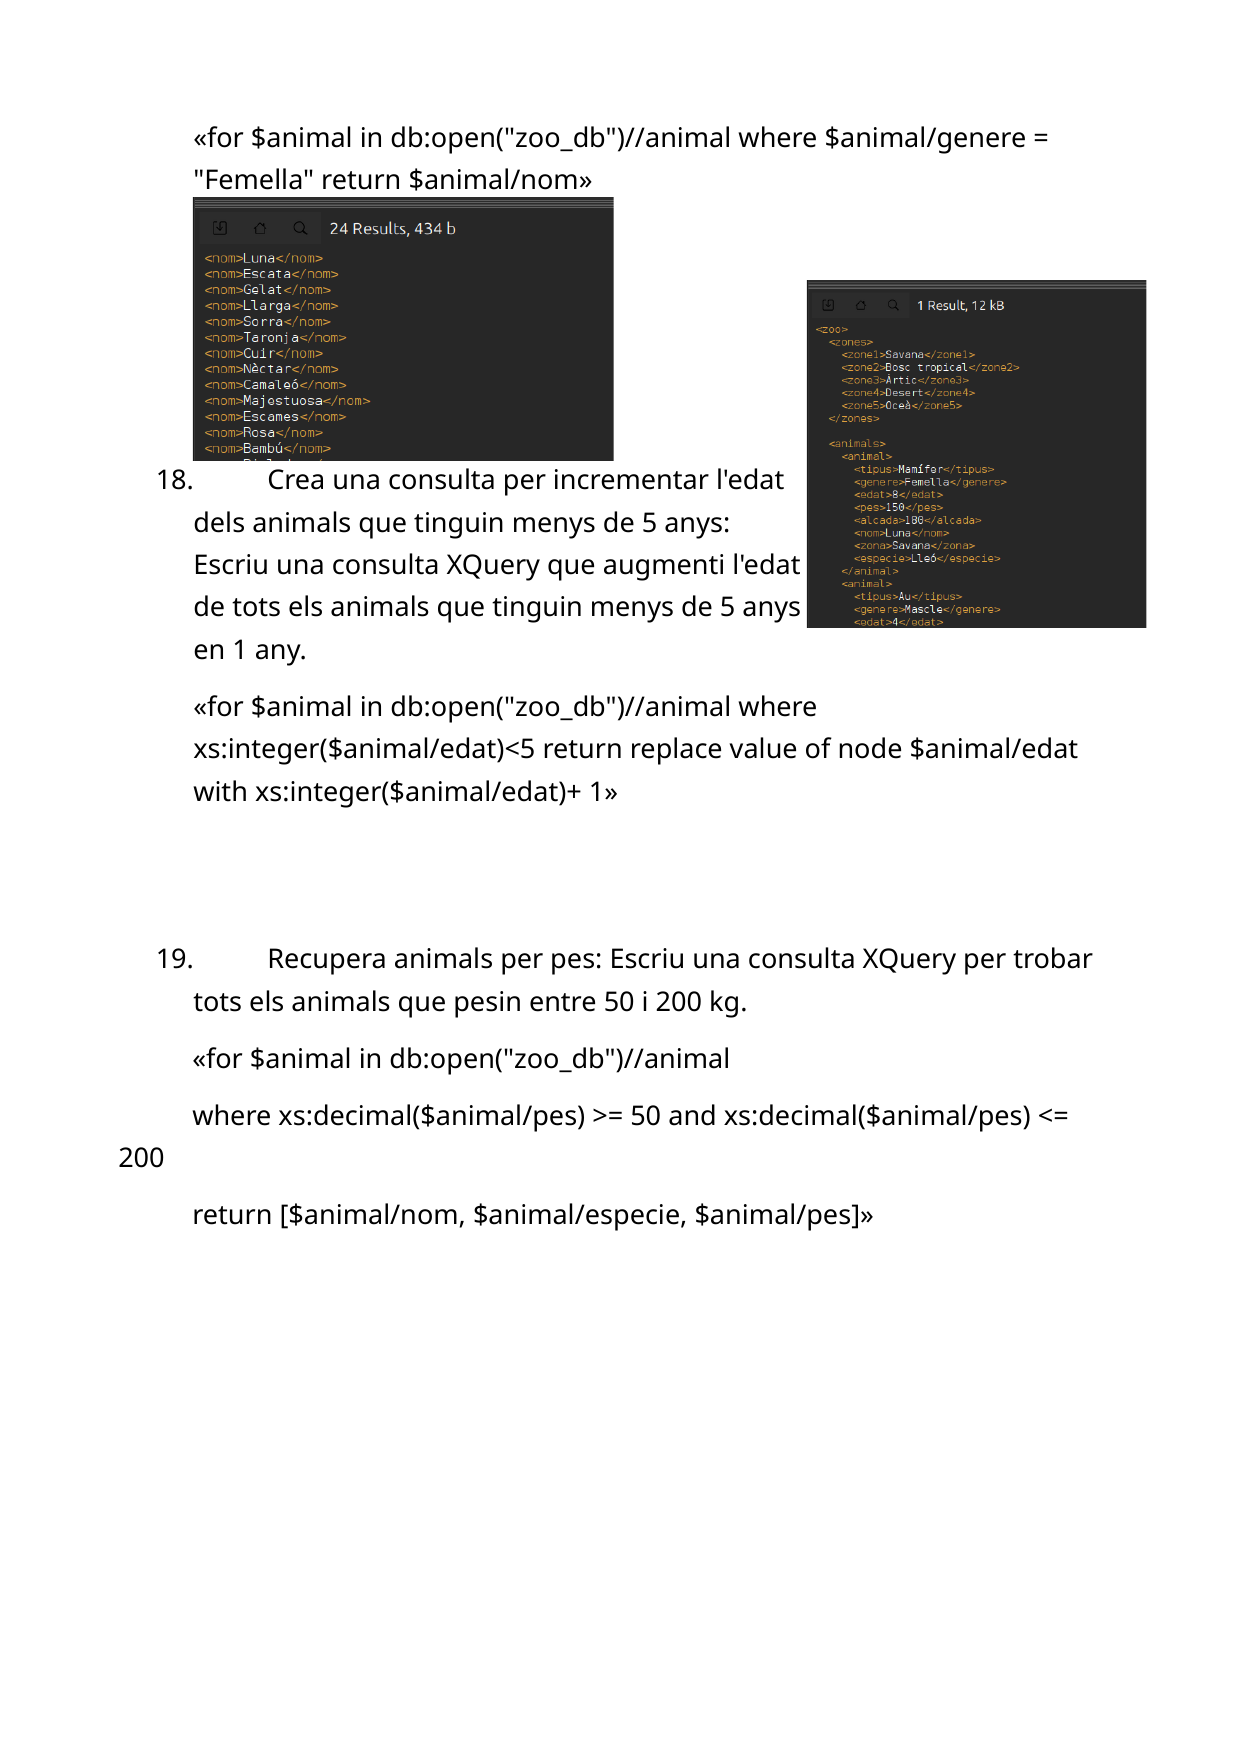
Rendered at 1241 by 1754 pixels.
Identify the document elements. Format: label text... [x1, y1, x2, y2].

list Crea una consulta per incrementar l'edat dels animals que tinguin menys de 5 anys: Escriu una consulta XQuery que augmenti l'edat de tots els animals que tinguin menys de 5 anys en 1 any. [156, 217, 1122, 667]
list «for $animal in db:open("zoo_db")//animal where $animal/genere = "Femella" return $animal/nom» [156, 118, 1122, 197]
text return [$animal/nom, $animal/especie, $animal/pes]» [118, 1195, 1122, 1232]
picture [806, 280, 1147, 628]
text «for $animal in db:open("zoo_db")//animal [118, 1039, 1122, 1076]
text where xs:decimal($animal/pes) >= 50 and xs:decimal($animal/pes) <= 200 [118, 1096, 1122, 1175]
list Recupera animals per pes: Escriu una consulta XQuery per trobar tots els animals que pesin entre 50 i 200 kg. [156, 940, 1122, 1019]
picture [192, 197, 614, 461]
list «for $animal in db:open("zoo_db")//animal where xs:integer($animal/edat)<5 return replace value of node $animal/edat with xs:integer($animal/edat)+ 1» [156, 687, 1122, 809]
